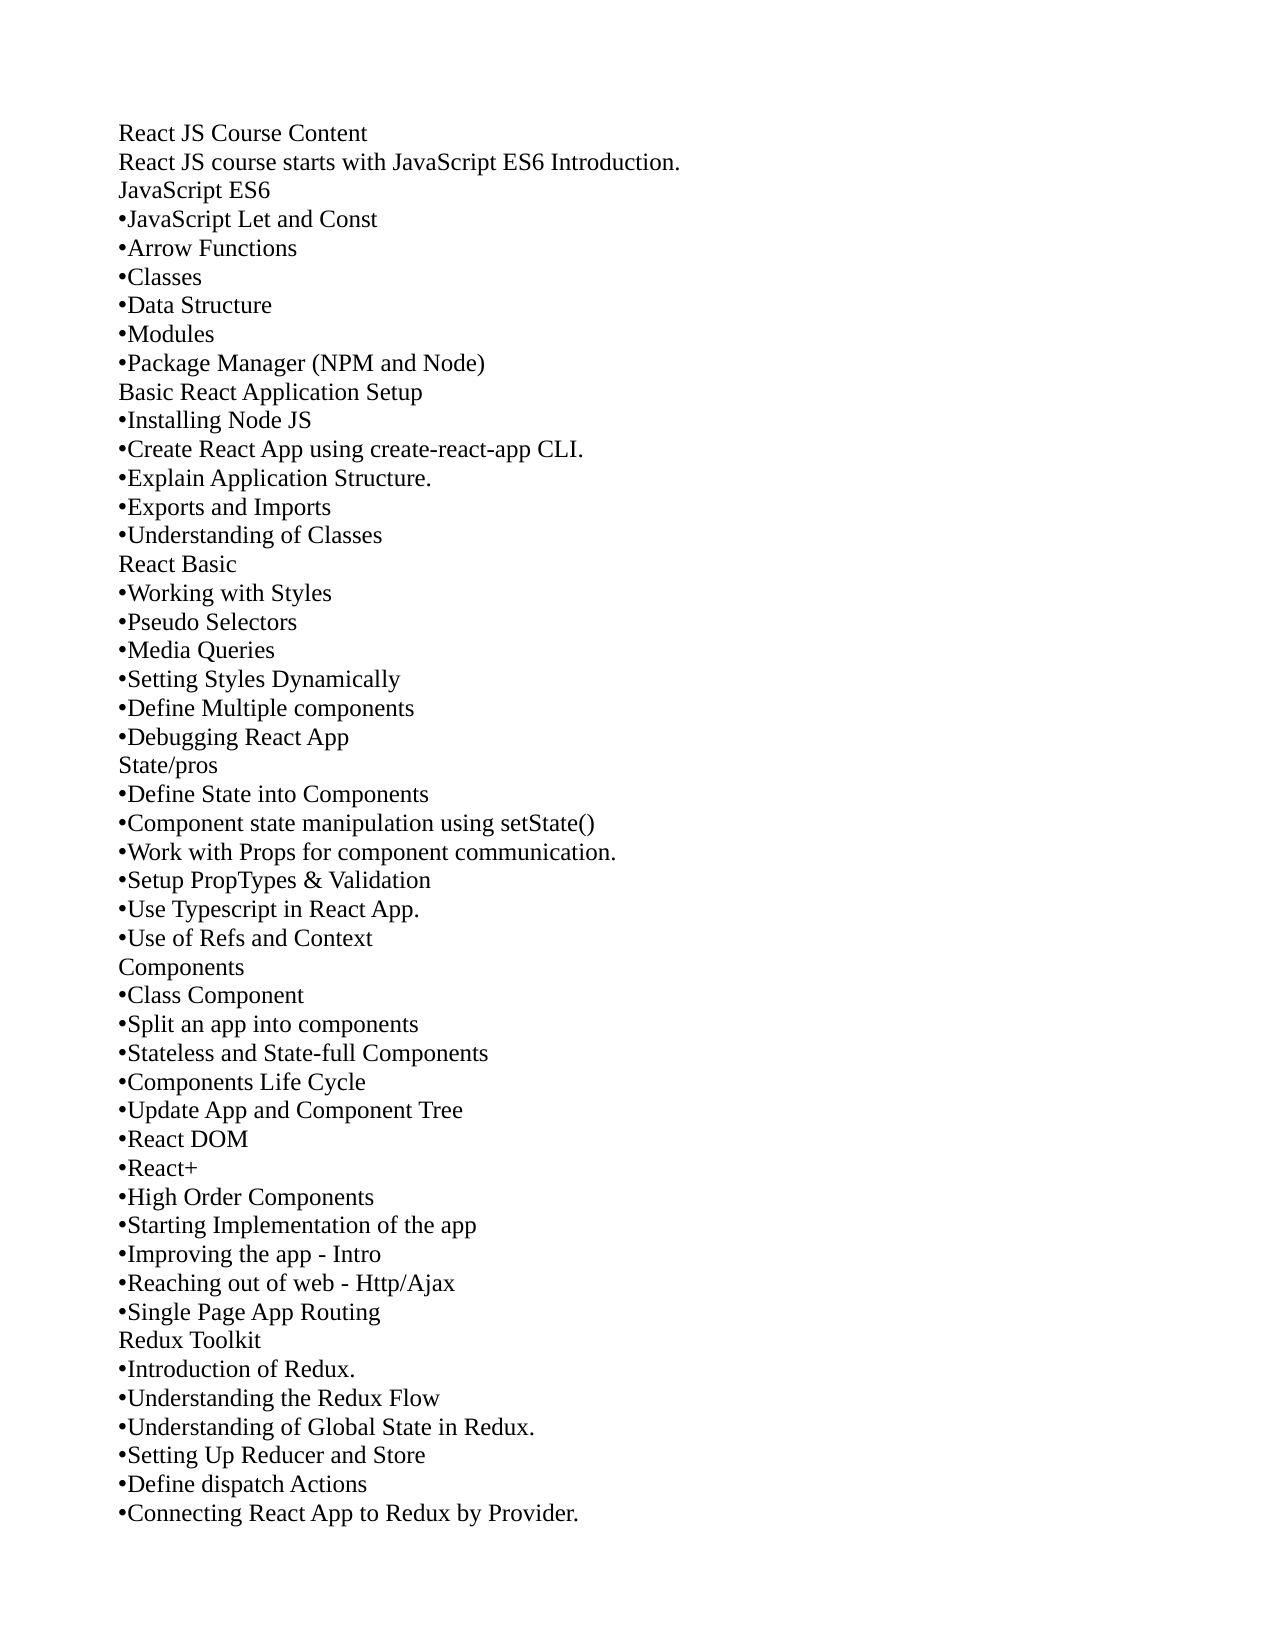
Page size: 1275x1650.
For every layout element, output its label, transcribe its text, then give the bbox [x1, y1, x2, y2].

list Stateless and State-full Components [118, 1038, 1157, 1067]
text Components [118, 952, 1157, 981]
list Work with Props for component communication. [118, 837, 1157, 866]
text React JS Course Content [118, 118, 1157, 147]
list Exports and Imports [118, 492, 1157, 521]
list Reaching out of web - Http/Ajax [118, 1268, 1157, 1297]
list Package Manager (NPM and Node) [118, 348, 1157, 377]
text React Basic [118, 549, 1157, 578]
text State/pros [118, 751, 1157, 779]
list Debugging React App [118, 722, 1157, 751]
list Component state manipulation using setState() [118, 808, 1157, 837]
list Setting Up Reducer and Store [118, 1441, 1157, 1469]
list Connecting React App to Redux by Provider. [118, 1498, 1157, 1527]
list Setup PropTypes & Validation [118, 866, 1157, 894]
list Media Queries [118, 636, 1157, 664]
list Introduction of Redux. [118, 1354, 1157, 1383]
list Define State into Components [118, 779, 1157, 808]
list Improving the app - Intro [118, 1239, 1157, 1268]
list Split an app into components [118, 1009, 1157, 1038]
list Class Component [118, 981, 1157, 1009]
text JavaScript ES6 [118, 176, 1157, 204]
list Define Multiple components [118, 693, 1157, 722]
list JavaScript Let and Const [118, 204, 1157, 233]
list Data Structure [118, 291, 1157, 319]
list Setting Styles Dynamically [118, 664, 1157, 693]
list Understanding of Classes [118, 521, 1157, 549]
list Define dispatch Actions [118, 1469, 1157, 1498]
list Components Life Cycle [118, 1067, 1157, 1096]
list Starting Implementation of the app [118, 1211, 1157, 1239]
list Pseudo Selectors [118, 607, 1157, 636]
list Single Page App Routing [118, 1297, 1157, 1326]
list Arrow Functions [118, 233, 1157, 262]
list Modules [118, 319, 1157, 348]
list Update App and Component Tree [118, 1096, 1157, 1124]
list Create React App using create-react-app CLI. [118, 434, 1157, 463]
list React+ [118, 1153, 1157, 1182]
list Working with Styles [118, 578, 1157, 607]
list Understanding of Global State in Redux. [118, 1412, 1157, 1441]
list Use Typescript in React App. [118, 894, 1157, 923]
list Use of Refs and Context [118, 923, 1157, 952]
text Basic React Application Setup [118, 377, 1157, 406]
list Classes [118, 262, 1157, 291]
list React DOM [118, 1124, 1157, 1153]
list Installing Node JS [118, 406, 1157, 434]
text Redux Toolkit [118, 1326, 1157, 1354]
list Understanding the Redux Flow [118, 1383, 1157, 1412]
list High Order Components [118, 1182, 1157, 1211]
text React JS course starts with JavaScript ES6 Introduction. [118, 147, 1157, 176]
list Explain Application Structure. [118, 463, 1157, 492]
